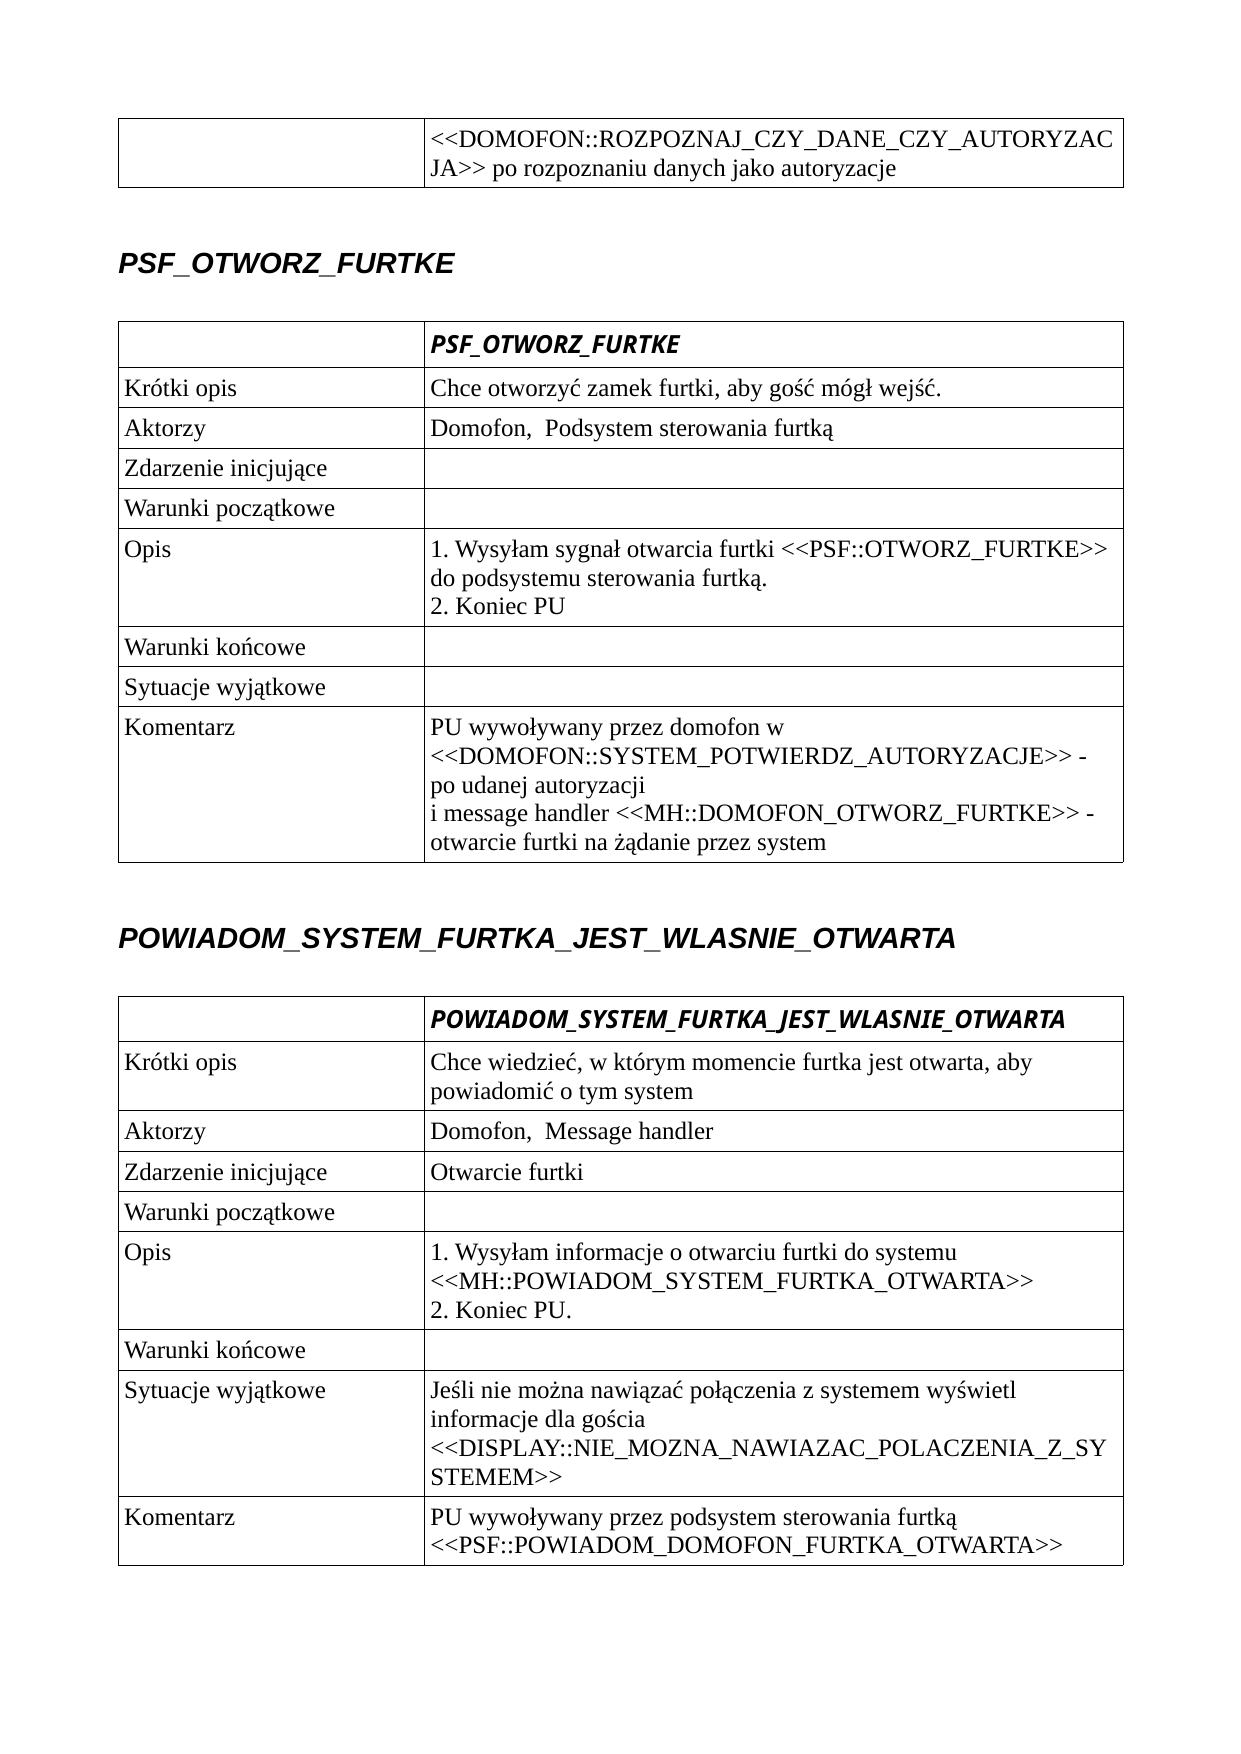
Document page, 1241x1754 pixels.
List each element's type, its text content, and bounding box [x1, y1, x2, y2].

table_cell Zdarzenie inicjujące [119, 449, 424, 488]
table_cell Domofon, Podsystem sterowania furtką [425, 408, 1123, 447]
subtitle PSF_OTWORZ_FURTKE [118, 246, 1122, 280]
table_cell PU wywoływany przez podsystem sterowania furtką <<PSF::POWIADOM_DOMOFON_FURTKA_OTWARTA>> [425, 1497, 1123, 1565]
table_cell 1. Wysyłam informacje o otwarciu furtki do systemu <<MH::POWIADOM_SYSTEM_FURTKA_OTWARTA>> 2. Koniec PU. [425, 1232, 1123, 1329]
table_header POWIADOM_SYSTEM_FURTKA_JEST_WLASNIE_OTWARTA [425, 997, 1123, 1041]
table_cell Komentarz [119, 707, 424, 862]
table_cell Chce wiedzieć, w którym momencie furtka jest otwarta, aby powiadomić o tym system [425, 1042, 1123, 1110]
table_cell Komentarz [119, 1497, 424, 1565]
table_cell Sytuacje wyjątkowe [119, 667, 424, 706]
table_cell Chce otworzyć zamek furtki, aby gość mógł wejść. [425, 368, 1123, 407]
table_cell Aktorzy [119, 1111, 424, 1151]
table_cell PU wywoływany przez domofon w <<DOMOFON::SYSTEM_POTWIERDZ_AUTORYZACJE>> - po udanej autoryzacji i message handler <<MH::DOMOFON_OTWORZ_FURTKE>> - otwarcie furtki na żądanie przez system [425, 707, 1123, 862]
table_cell Opis [119, 1232, 424, 1329]
table_cell Sytuacje wyjątkowe [119, 1371, 424, 1496]
table_header [119, 322, 424, 367]
table_cell Otwarcie furtki [425, 1152, 1123, 1191]
subtitle POWIADOM_SYSTEM_FURTKA_JEST_WLASNIE_OTWARTA [118, 921, 1122, 954]
table_cell Zdarzenie inicjujące [119, 1152, 424, 1191]
table_cell Warunki początkowe [119, 489, 424, 528]
table_header [119, 997, 424, 1041]
table_cell Warunki początkowe [119, 1192, 424, 1231]
table_cell [425, 1330, 1123, 1369]
table_cell Aktorzy [119, 408, 424, 447]
table_cell 1. Wysyłam sygnał otwarcia furtki <<PSF::OTWORZ_FURTKE>> do podsystemu sterowania furtką. 2. Koniec PU [425, 529, 1123, 626]
table_cell Krótki opis [119, 368, 424, 407]
table_cell Jeśli nie można nawiązać połączenia z systemem wyświetl informacje dla gościa <<DISPLAY::NIE_MOZNA_NAWIAZAC_POLACZENIA_Z_SYSTEMEM>> [425, 1371, 1123, 1496]
table_cell <<DOMOFON::ROZPOZNAJ_CZY_DANE_CZY_AUTORYZACJA>> po rozpoznaniu danych jako autoryzacje [425, 119, 1123, 187]
table_cell Opis [119, 529, 424, 626]
table_cell Krótki opis [119, 1042, 424, 1110]
table_cell Warunki końcowe [119, 1330, 424, 1369]
table_cell [425, 489, 1123, 528]
table_cell Domofon, Message handler [425, 1111, 1123, 1151]
table_header PSF_OTWORZ_FURTKE [425, 322, 1123, 367]
table_cell [425, 449, 1123, 488]
table_cell [425, 627, 1123, 666]
table_cell [425, 1192, 1123, 1231]
table_cell Warunki końcowe [119, 627, 424, 666]
table_cell [425, 667, 1123, 706]
table_cell [119, 119, 424, 187]
